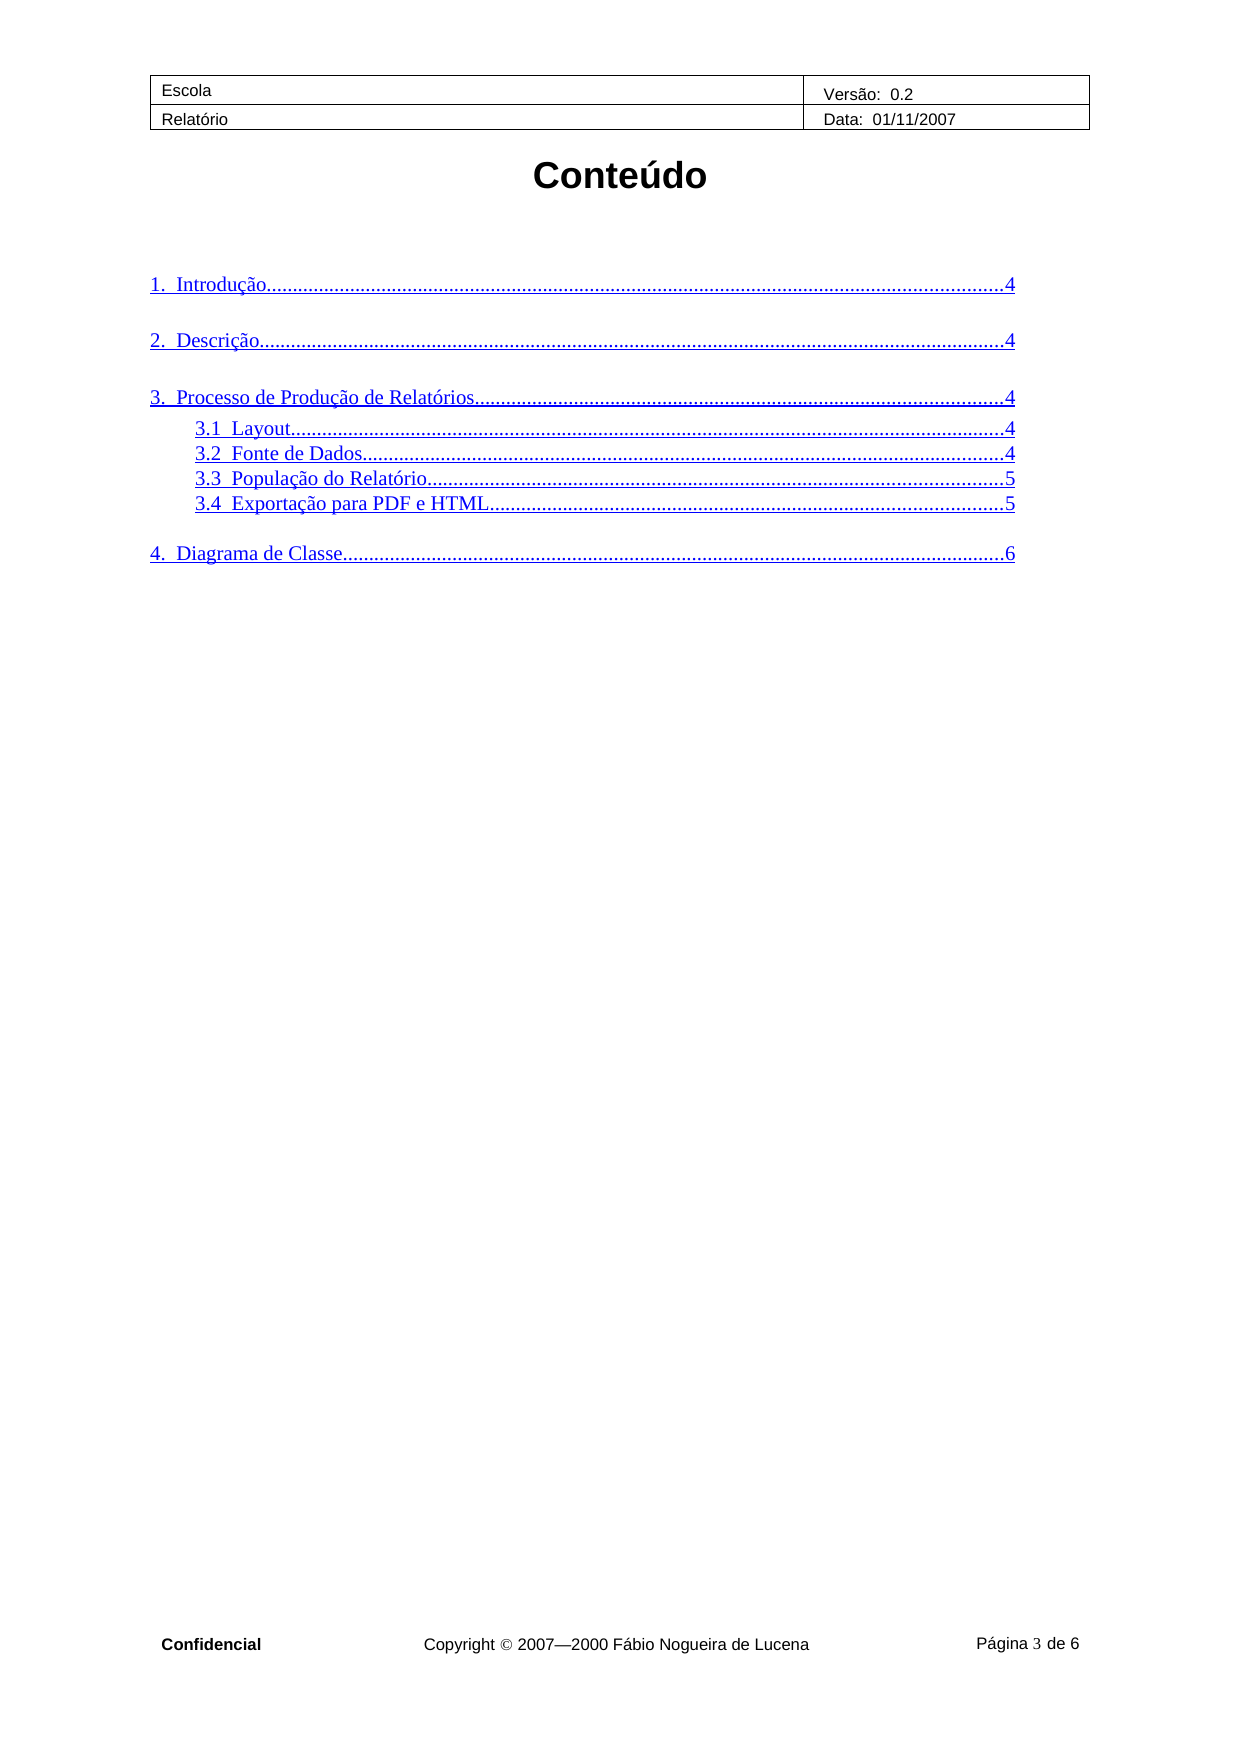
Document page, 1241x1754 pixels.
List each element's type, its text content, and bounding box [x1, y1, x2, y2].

text 3.4 Exportação para PDF e HTML 5 [195, 490, 1015, 512]
text Conteúdo [150, 154, 1090, 196]
text 3. Processo de Produção de Relatórios 4 [150, 384, 1015, 405]
text 1. Introdução 4 [150, 271, 1015, 293]
text 4. Diagrama de Classe 6 [150, 540, 1015, 562]
text 2. Descrição 4 [150, 327, 1015, 349]
text 3.2 Fonte de Dados 4 [195, 440, 1015, 462]
text 3.3 População do Relatório 5 [195, 465, 1015, 487]
text 3.1 Layout 4 [195, 415, 1015, 437]
